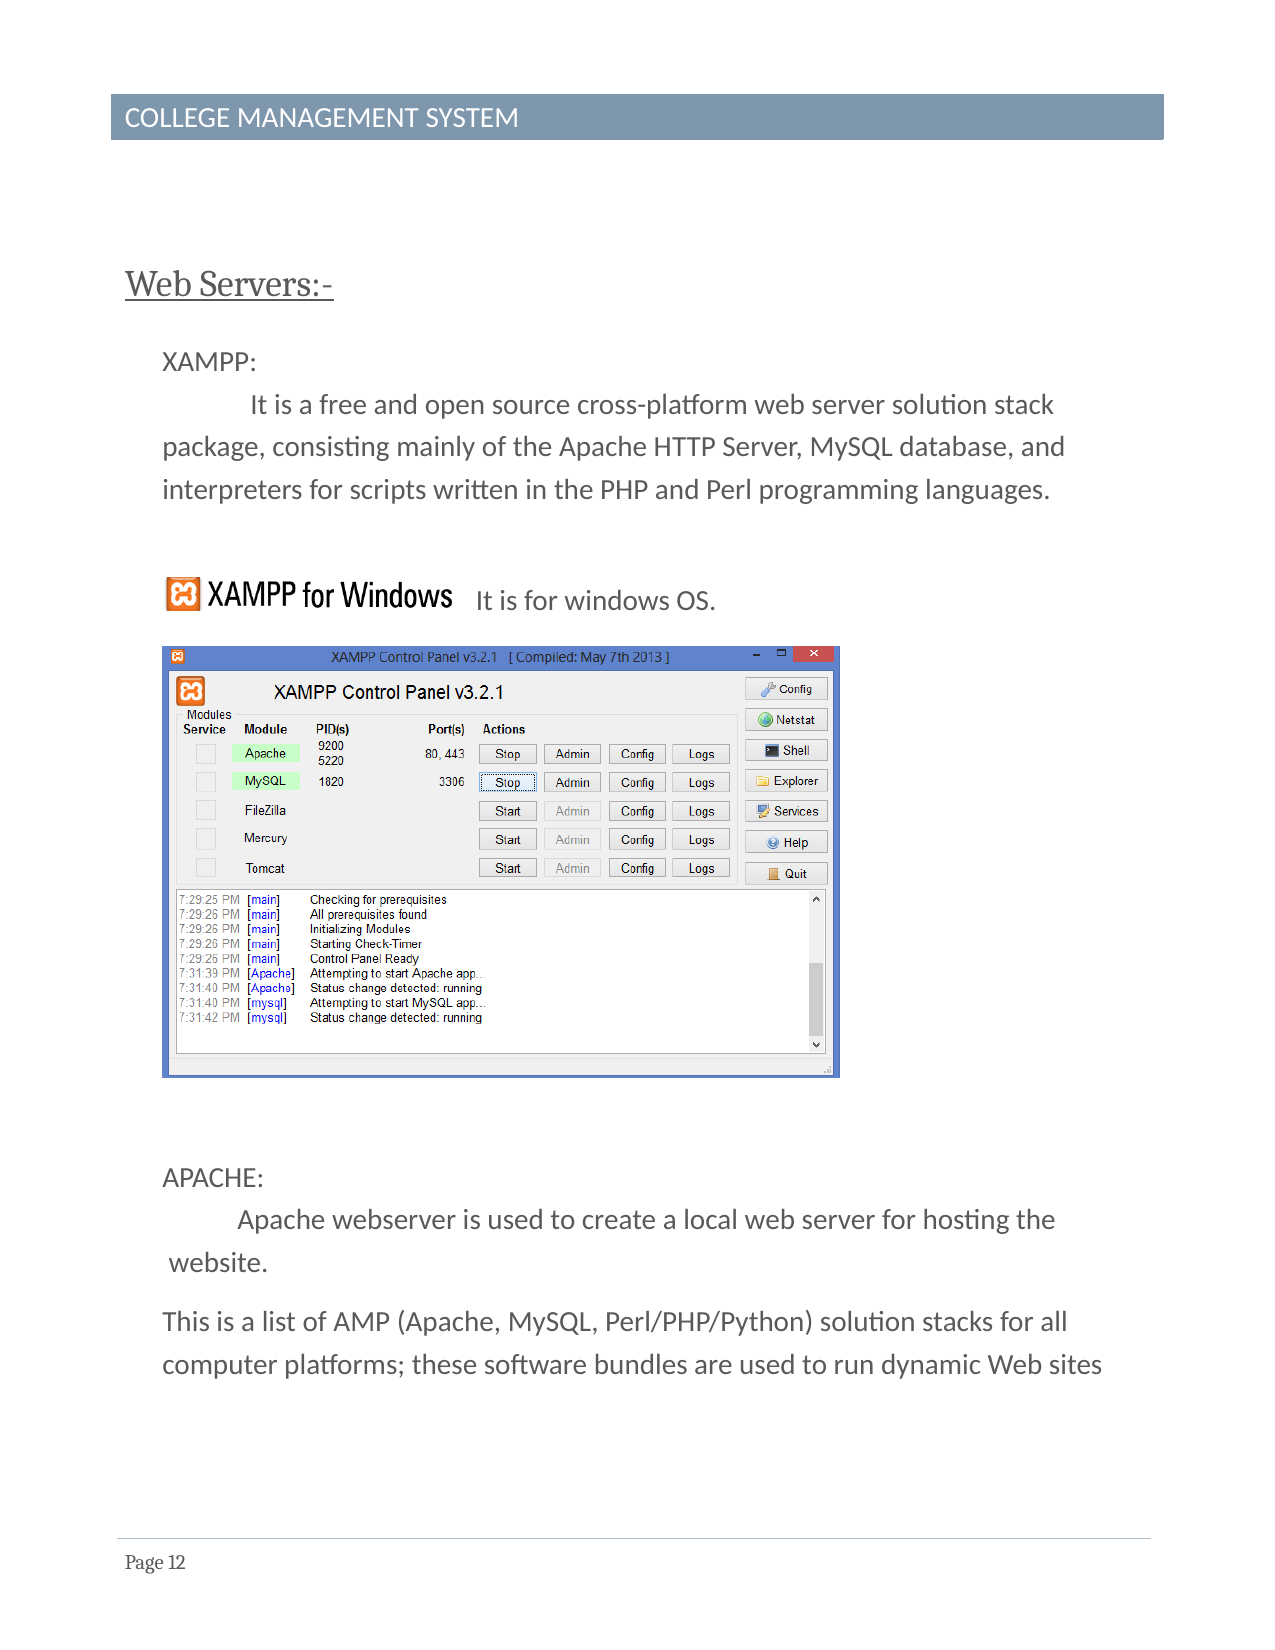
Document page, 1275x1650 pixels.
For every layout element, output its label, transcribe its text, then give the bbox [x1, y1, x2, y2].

text It is for windows OS. [162, 573, 1113, 618]
subtitle Web Servers:- [124, 262, 1151, 306]
picture [162, 577, 456, 611]
text This is a list of AMP (Apache, MySQL, Perl/PHP/Python) solution stacks for all computer platforms; these software bundles are used to run dynamic Web sites [162, 1303, 1113, 1382]
text XAMPP: It is a free and open source cross-platform web server solution stack package, consisting mainly of the Apache HTTP Server, MySQL database, and interpreters for scripts written in the PHP and Perl programming languages. [162, 343, 1113, 549]
text APACHE: Apache webserver is used to create a local web server for hosting the website. [162, 1159, 1113, 1280]
picture [162, 646, 840, 1078]
